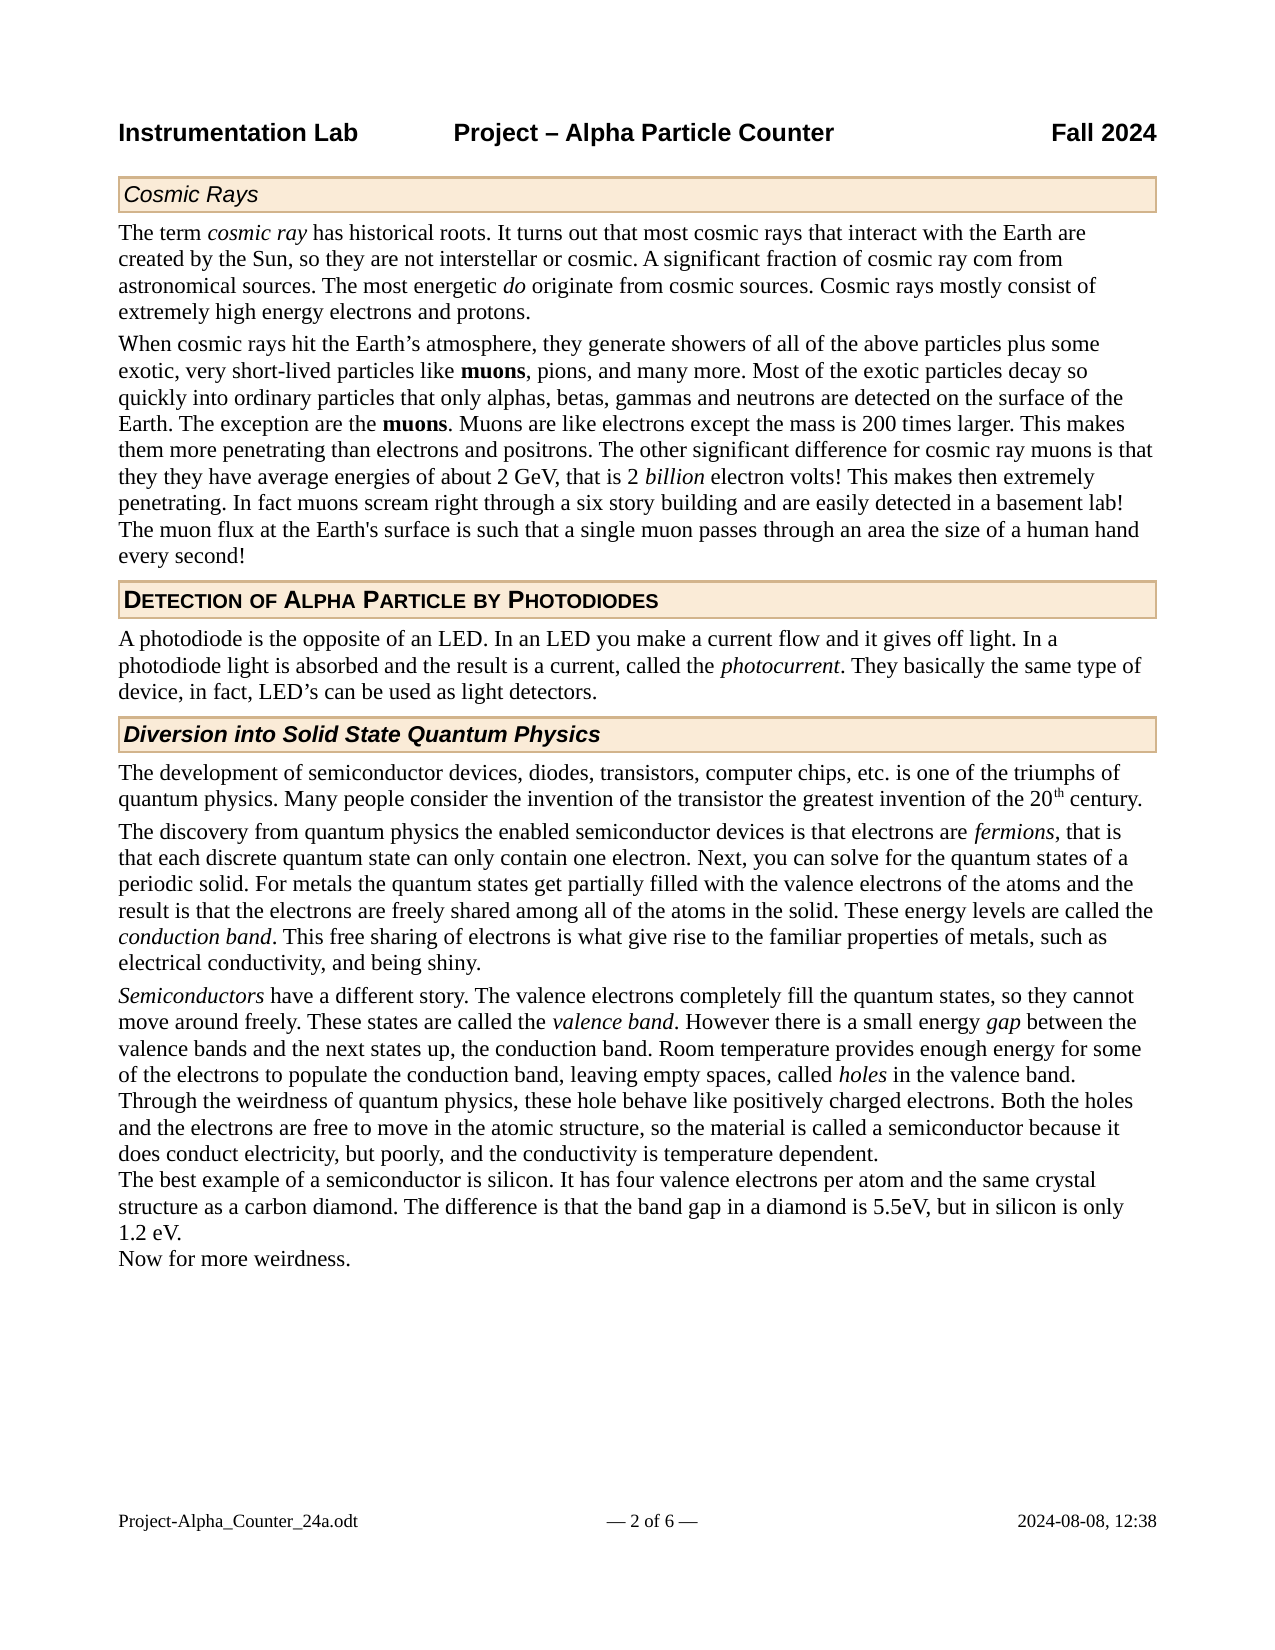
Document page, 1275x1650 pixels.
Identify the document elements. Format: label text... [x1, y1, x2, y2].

text The development of semiconductor devices, diodes, transistors, computer chips, etc. is one of the triumphs of quantum physics. Many people consider the invention of the transistor the greatest invention of the 20th century. [118, 759, 1157, 812]
text Semiconductors have a different story. The valence electrons completely fill the quantum states, so they cannot move around freely. These states are called the valence band. However there is a small energy gap between the valence bands and the next states up, the conduction band. Room temperature provides enough energy for some of the electrons to populate the conduction band, leaving empty spaces, called holes in the valence band. Through the weirdness of quantum physics, these hole behave like positively charged electrons. Both the holes and the electrons are free to move in the atomic structure, so the material is called a semiconductor because it does conduct electricity, but poorly, and the conductivity is temperature dependent. [118, 982, 1157, 1166]
text Now for more weirdness. [118, 1245, 1157, 1272]
subtitle Cosmic Rays [120, 179, 1155, 211]
subtitle Detection of Alpha Particle by Photodiodes [120, 583, 1155, 617]
text The term cosmic ray has historical roots. It turns out that most cosmic rays that interact with the Earth are created by the Sun, so they are not interstellar or cosmic. A significant fraction of cosmic ray com from astronomical sources. The most energetic do originate from cosmic sources. Cosmic rays mostly consist of extremely high energy electrons and protons. [118, 219, 1157, 324]
text The best example of a semiconductor is silicon. It has four valence electrons per atom and the same crystal structure as a carbon diamond. The difference is that the band gap in a diamond is 5.5eV, but in silicon is only 1.2 eV. [118, 1166, 1157, 1245]
subtitle Diversion into Solid State Quantum Physics [120, 719, 1155, 751]
text The discovery from quantum physics the enabled semiconductor devices is that electrons are fermions, that is that each discrete quantum state can only contain one electron. Next, you can solve for the quantum states of a periodic solid. For metals the quantum states get partially filled with the valence electrons of the atoms and the result is that the electrons are freely shared among all of the atoms in the solid. These energy levels are called the conduction band. This free sharing of electrons is what give rise to the familiar properties of metals, such as electrical conductivity, and being shiny. [118, 818, 1157, 976]
text A photodiode is the opposite of an LED. In an LED you make a current flow and it gives off light. In a photodiode light is absorbed and the result is a current, called the photocurrent. They basically the same type of device, in fact, LED’s can be used as light detectors. [118, 625, 1157, 704]
text When cosmic rays hit the Earth’s atmosphere, they generate showers of all of the above particles plus some exotic, very short-lived particles like muons, pions, and many more. Most of the exotic particles decay so quickly into ordinary particles that only alphas, betas, gammas and neutrons are detected on the surface of the Earth. The exception are the muons. Muons are like electrons except the mass is 200 times larger. This makes them more penetrating than electrons and positrons. The other significant difference for cosmic ray muons is that they they have average energies of about 2 GeV, that is 2 billion electron volts! This makes then extremely penetrating. In fact muons scream right through a six story building and are easily detected in a basement lab! The muon flux at the Earth's surface is such that a single muon passes through an area the size of a human hand every second! [118, 330, 1157, 568]
